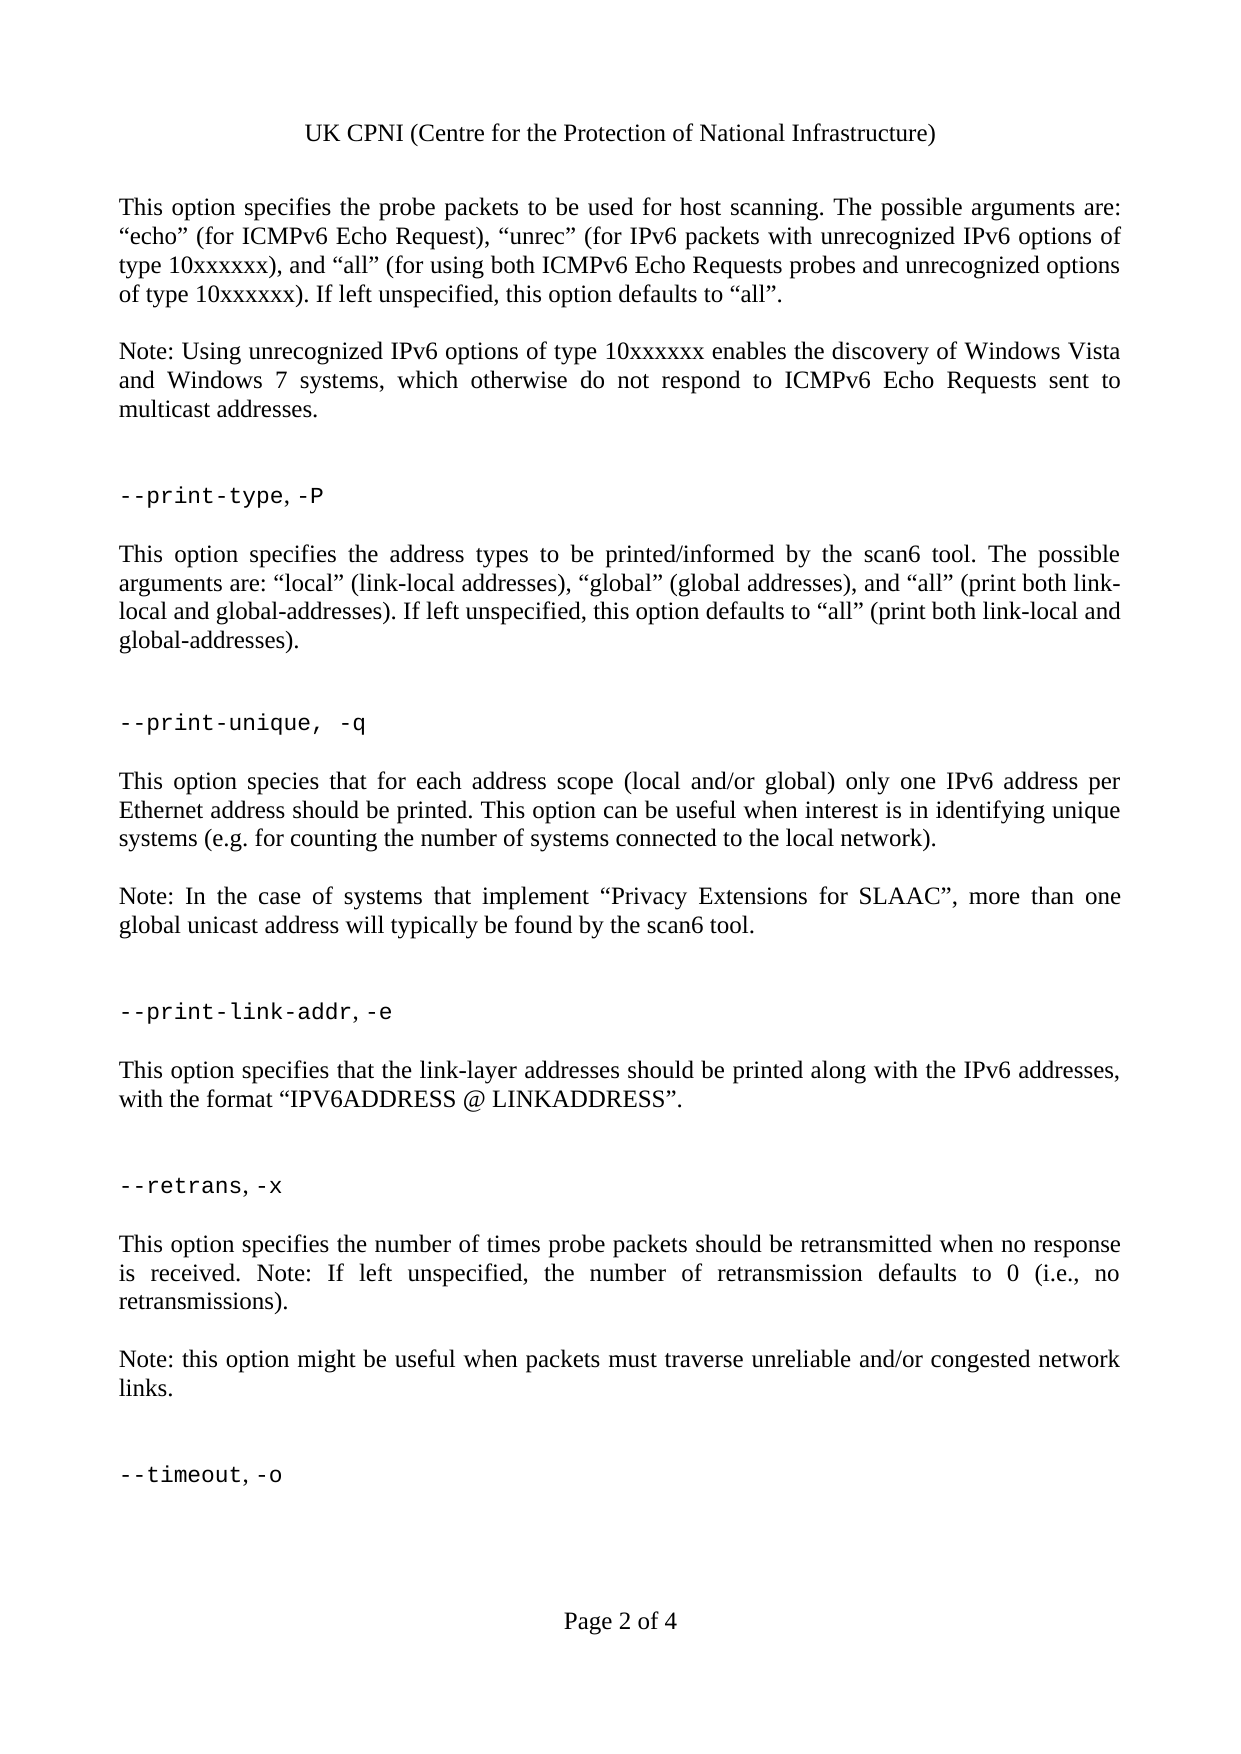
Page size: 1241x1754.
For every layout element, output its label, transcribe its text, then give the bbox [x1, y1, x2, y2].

text This option species that for each address scope (local and/or global) only one IPv6 address per Ethernet address should be printed. This option can be useful when interest is in identifying unique systems (e.g. for counting the number of systems connected to the local network). [118, 766, 1122, 852]
text --timeout, -o [118, 1459, 1122, 1489]
text --print-link-addr, -e [118, 996, 1122, 1026]
text --retrans, -x [118, 1170, 1122, 1200]
text --print-unique, -q [118, 711, 1122, 737]
text Note: In the case of systems that implement “Privacy Extensions for SLAAC”, more than one global unicast address will typically be found by the scan6 tool. [118, 881, 1122, 938]
text Note: this option might be useful when packets must traverse unreliable and/or congested network links. [118, 1344, 1122, 1401]
text This option specifies the number of times probe packets should be retransmitted when no response is received. Note: If left unspecified, the number of retransmission defaults to 0 (i.e., no retransmissions). [118, 1229, 1122, 1315]
text Note: Using unrecognized IPv6 options of type 10xxxxxx enables the discovery of Windows Vista and Windows 7 systems, which otherwise do not respond to ICMPv6 Echo Requests sent to multicast addresses. [118, 336, 1122, 422]
text This option specifies the address types to be printed/informed by the scan6 tool. The possible arguments are: “local” (link-local addresses), “global” (global addresses), and “all” (print both link-local and global-addresses). If left unspecified, this option defaults to “all” (print both link-local and global-addresses). [118, 539, 1122, 654]
text --print-type, -P [118, 480, 1122, 510]
text This option specifies that the link-layer addresses should be printed along with the IPv6 addresses, with the format “IPV6ADDRESS @ LINKADDRESS”. [118, 1055, 1122, 1112]
text This option specifies the probe packets to be used for host scanning. The possible arguments are: “echo” (for ICMPv6 Echo Request), “unrec” (for IPv6 packets with unrecognized IPv6 options of type 10xxxxxx), and “all” (for using both ICMPv6 Echo Requests probes and unrecognized options of type 10xxxxxx). If left unspecified, this option defaults to “all”. [118, 192, 1122, 307]
